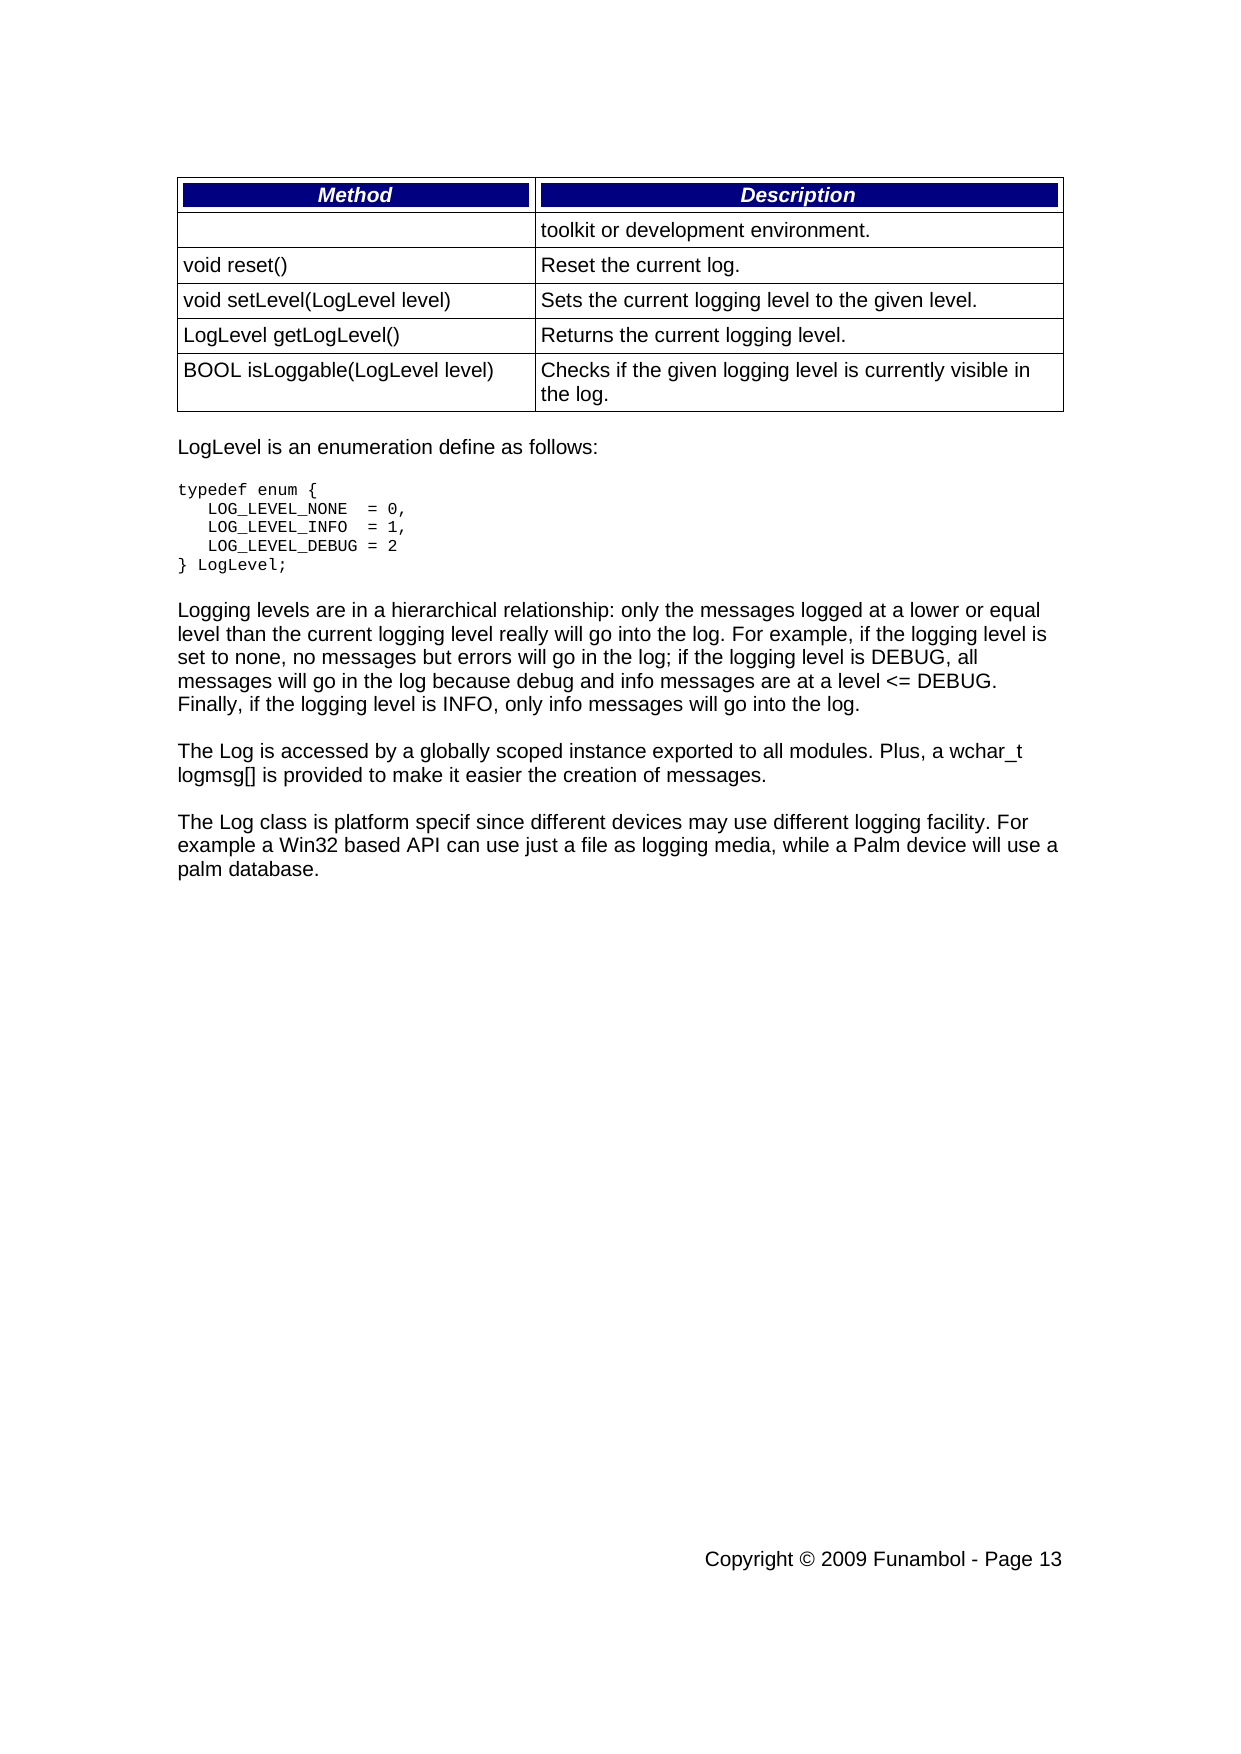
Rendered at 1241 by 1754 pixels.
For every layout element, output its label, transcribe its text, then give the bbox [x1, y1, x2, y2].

table_cell LogLevel getLogLevel() [178, 319, 535, 353]
text LOG_LEVEL_INFO = 1, [177, 519, 1063, 538]
table_cell Sets the current logging level to the given level. [536, 284, 1063, 318]
table_cell BOOL isLoggable(LogLevel level) [178, 354, 535, 411]
table_cell Checks if the given logging level is currently visible in the log. [536, 354, 1063, 411]
text LOG_LEVEL_DEBUG = 2 [177, 538, 1063, 556]
table_cell void reset() [178, 248, 535, 283]
table_cell toolkit or development environment. [536, 213, 1063, 247]
table_cell Reset the current log. [536, 248, 1063, 283]
text Logging levels are in a hierarchical relationship: only the messages logged at a lower or equal level than the current logging level really will go into the log. For example, if the logging level is set to none, no messages but errors will go in the log; if the logging level is DEBUG, all messages will go in the log because debug and info messages are at a level <= DEBUG. Finally, if the logging level is INFO, only info messages will go into the log. [177, 598, 1063, 716]
text LOG_LEVEL_NONE = 0, [177, 501, 1063, 519]
table_header Method [178, 178, 535, 212]
text The Log is accessed by a globally scoped instance exported to all modules. Plus, a wchar_t logmsg[] is provided to make it easier the creation of messages. [177, 740, 1063, 787]
table_cell Returns the current logging level. [536, 319, 1063, 353]
table_cell [178, 213, 535, 247]
text } LogLevel; [177, 556, 1063, 575]
table_cell void setLevel(LogLevel level) [178, 284, 535, 318]
text typedef enum { [177, 482, 1063, 501]
table_header Description [536, 178, 1063, 212]
text The Log class is platform specif since different devices may use different logging facility. For example a Win32 based API can use just a file as logging media, while a Palm device will use a palm database. [177, 810, 1063, 881]
text LogLevel is an enumeration define as follows: [177, 435, 1063, 459]
